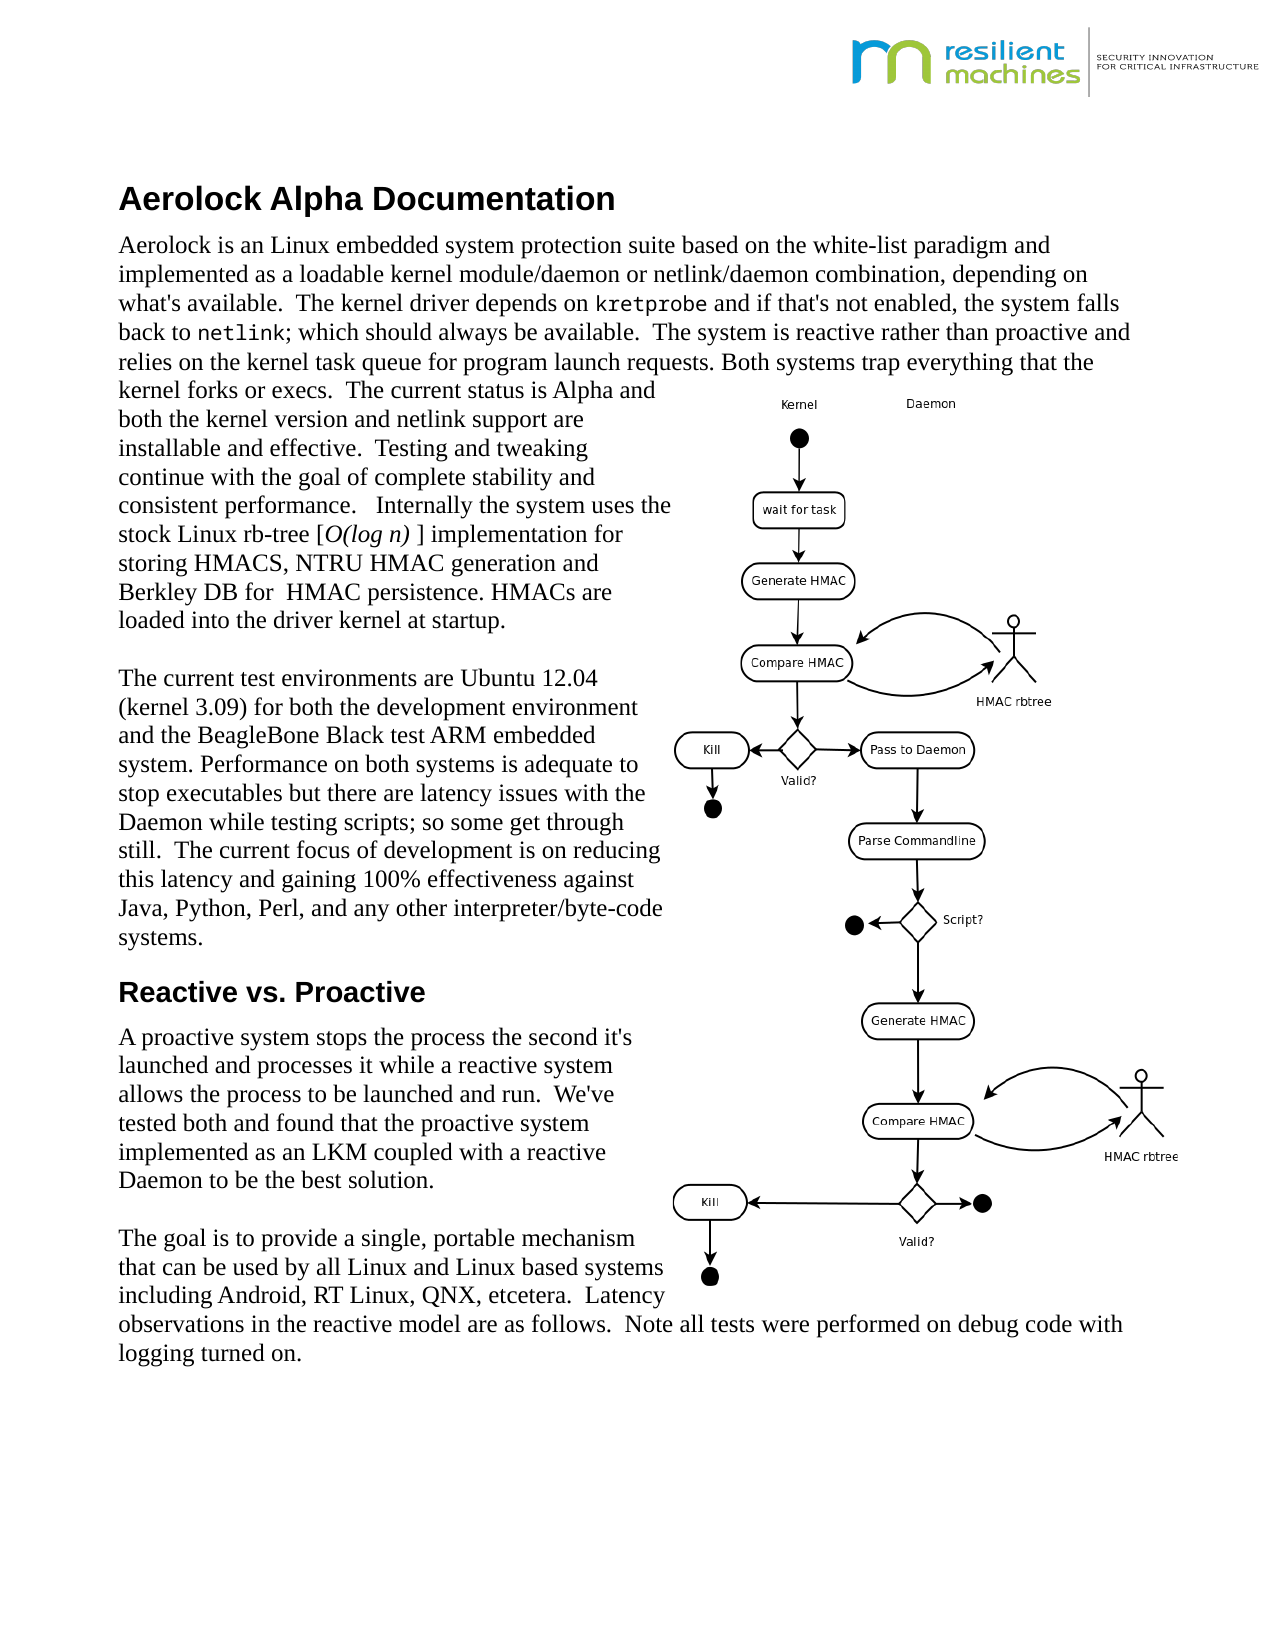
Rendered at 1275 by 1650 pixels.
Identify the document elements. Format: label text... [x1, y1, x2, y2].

picture [672, 397, 1178, 1286]
text Aerolock is an Linux embedded system protection suite based on the white-list paradigm and implemented as a loadable kernel module/daemon or netlink/daemon combination, depending on what's available. The kernel driver depends on kretprobe and if that's not enabled, the system falls back to netlink; which should always be available. The system is reactive rather than proactive and relies on the kernel task queue for program launch requests. Both systems trap everything that the kernel forks or execs. The current status is Alpha and both the kernel version and netlink support are installable and effective. Testing and tweaking continue with the goal of complete stability and consistent performance. Internally the system uses the stock Linux rb-tree [O(log n) ] implementation for storing HMACS, NTRU HMAC generation and Berkley DB for HMAC persistence. HMACs are loaded into the driver kernel at startup. [118, 230, 1157, 634]
text A proactive system stops the process the second it's launched and processes it while a reactive system allows the process to be launched and run. We've tested both and found that the proactive system implemented as an LKM coupled with a reactive Daemon to be the best solution. [118, 1022, 672, 1194]
picture [835, 0, 1275, 125]
text The current test environments are Ubuntu 12.04 (kernel 3.09) for both the development environment and the BeagleBone Black test ARM embedded system. Performance on both systems is adequate to stop executables but there are latency issues with the Daemon while testing scripts; so some get through still. The current focus of development is on reducing this latency and gaining 100% effectiveness against Java, Python, Perl, and any other interpreter/byte-code systems. [118, 663, 672, 951]
subtitle Reactive vs. Proactive [118, 976, 672, 1009]
text The goal is to provide a single, portable mechanism that can be used by all Linux and Linux based systems including Android, RT Linux, QNX, etcetera. Latency observations in the reactive model are as follows. Note all tests were performed on debug code with logging turned on. [118, 1223, 1157, 1367]
subtitle Aerolock Alpha Documentation [118, 179, 1157, 218]
